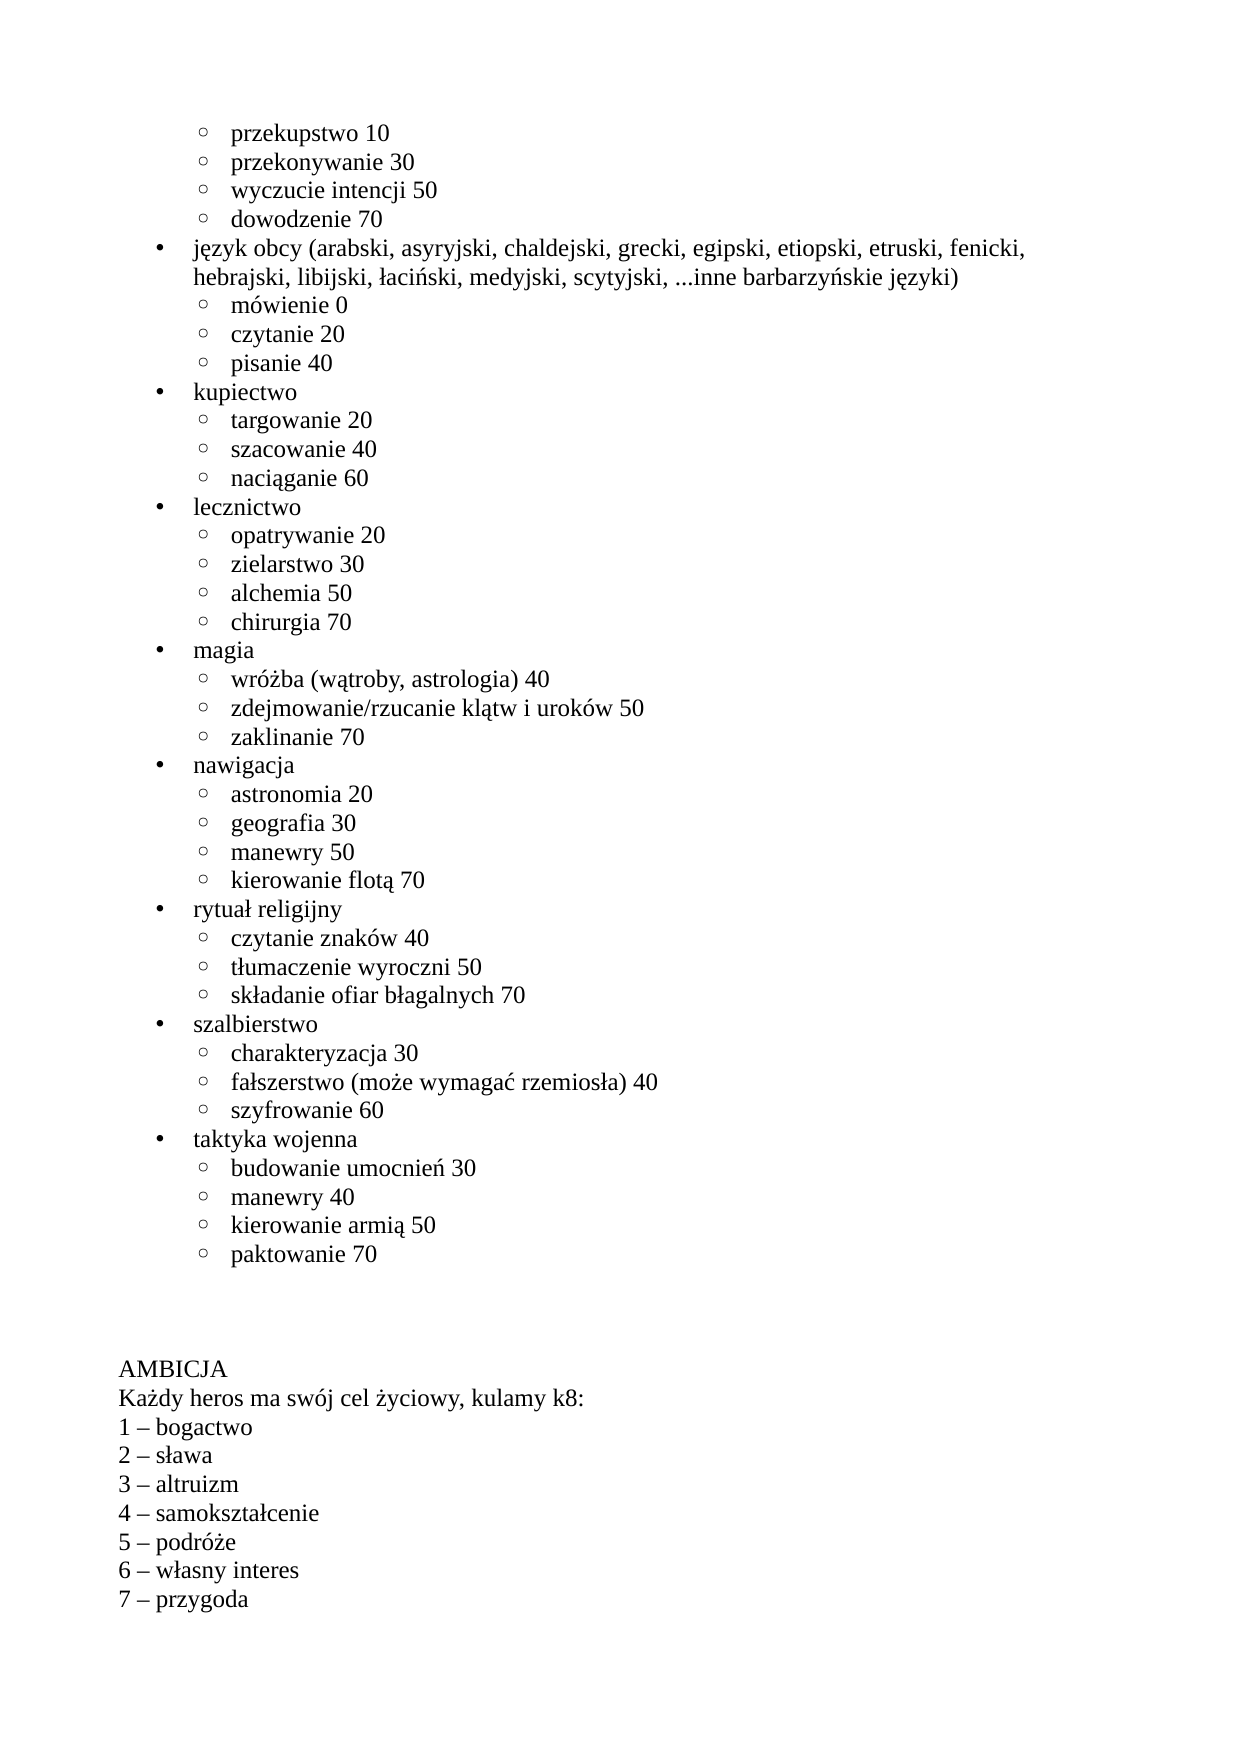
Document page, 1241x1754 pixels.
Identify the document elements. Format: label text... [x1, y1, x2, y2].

text 7 – przygoda [118, 1584, 1122, 1613]
list szyfrowanie 60 [193, 1096, 1122, 1124]
list targowanie 20 [193, 406, 1122, 434]
list manewry 40 [193, 1182, 1122, 1211]
list mówienie 0 [193, 291, 1122, 319]
list chirurgia 70 [193, 607, 1122, 636]
list zielarstwo 30 [193, 549, 1122, 578]
list szalbierstwo [156, 1009, 1122, 1038]
text 2 – sława [118, 1441, 1122, 1469]
text 4 – samokształcenie [118, 1498, 1122, 1527]
list naciąganie 60 [193, 463, 1122, 492]
list rytuał religijny [156, 894, 1122, 923]
list zdejmowanie/rzucanie klątw i uroków 50 [193, 693, 1122, 722]
text 5 – podróże [118, 1527, 1122, 1556]
text 3 – altruizm [118, 1469, 1122, 1498]
list tłumaczenie wyroczni 50 [193, 952, 1122, 981]
list manewry 50 [193, 837, 1122, 866]
list kierowanie armią 50 [193, 1211, 1122, 1239]
list taktyka wojenna [156, 1124, 1122, 1153]
list przekonywanie 30 [193, 147, 1122, 176]
list składanie ofiar błagalnych 70 [193, 981, 1122, 1009]
list astronomia 20 [193, 779, 1122, 808]
text 1 – bogactwo [118, 1412, 1122, 1441]
list kupiectwo [156, 377, 1122, 406]
list wróżba (wątroby, astrologia) 40 [193, 664, 1122, 693]
list budowanie umocnień 30 [193, 1153, 1122, 1182]
list czytanie 20 [193, 319, 1122, 348]
list pisanie 40 [193, 348, 1122, 377]
list dowodzenie 70 [193, 204, 1122, 233]
list czytanie znaków 40 [193, 923, 1122, 952]
list charakteryzacja 30 [193, 1038, 1122, 1067]
list fałszerstwo (może wymagać rzemiosła) 40 [193, 1067, 1122, 1096]
list język obcy (arabski, asyryjski, chaldejski, grecki, egipski, etiopski, etruski, fenicki, hebrajski, libijski, łaciński, medyjski, scytyjski, ...inne barbarzyńskie języki) [156, 233, 1122, 291]
list paktowanie 70 [193, 1239, 1122, 1268]
text Każdy heros ma swój cel życiowy, kulamy k8: [118, 1383, 1122, 1412]
list magia [156, 636, 1122, 664]
list szacowanie 40 [193, 434, 1122, 463]
list nawigacja [156, 751, 1122, 779]
list zaklinanie 70 [193, 722, 1122, 751]
list alchemia 50 [193, 578, 1122, 607]
list lecznictwo [156, 492, 1122, 521]
list geografia 30 [193, 808, 1122, 837]
list przekupstwo 10 [193, 118, 1122, 147]
list wyczucie intencji 50 [193, 176, 1122, 204]
text AMBICJA [118, 1354, 1122, 1383]
text 6 – własny interes [118, 1556, 1122, 1584]
list opatrywanie 20 [193, 521, 1122, 549]
list kierowanie flotą 70 [193, 866, 1122, 894]
